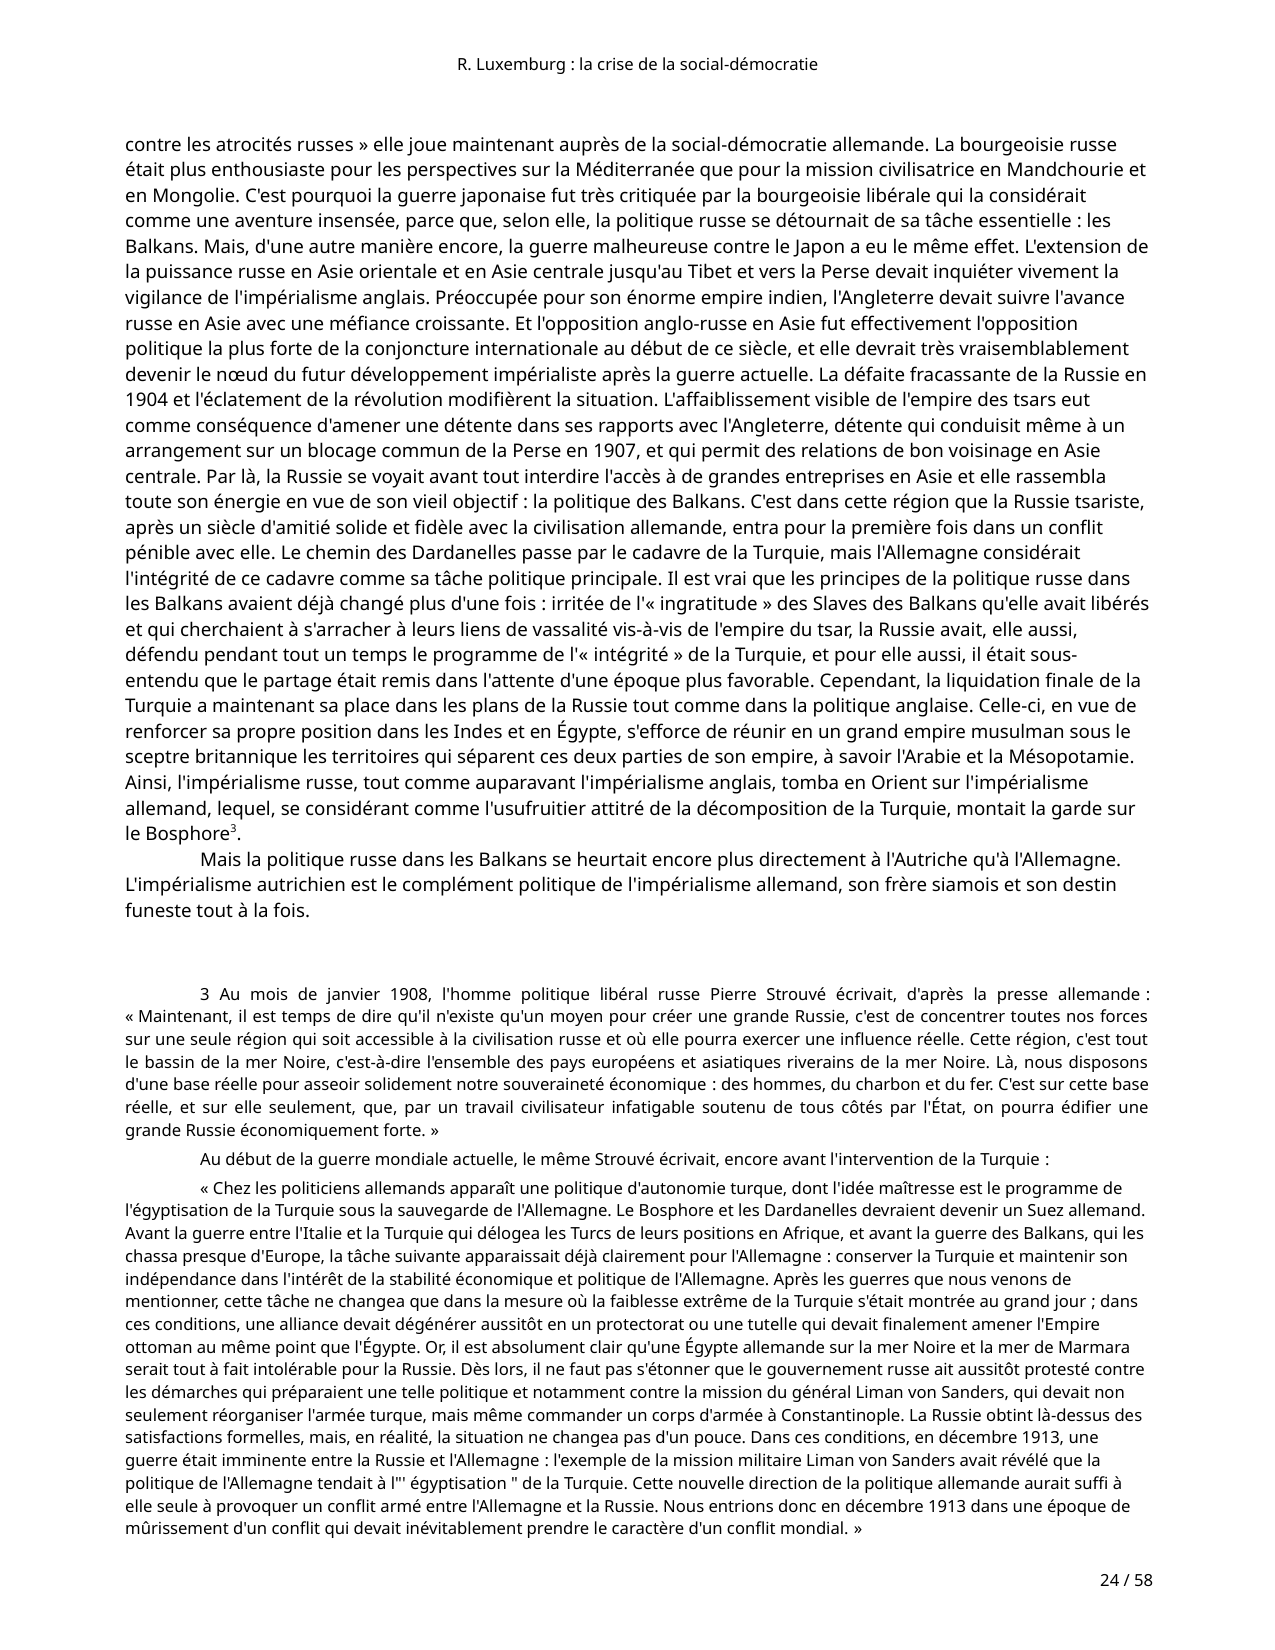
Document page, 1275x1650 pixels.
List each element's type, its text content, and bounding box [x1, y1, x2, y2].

text contre les atrocités russes » elle joue maintenant auprès de la social-démocratie allemande. La bourgeoisie russe était plus enthousiaste pour les perspectives sur la Méditerranée que pour la mission civilisatrice en Mandchourie et en Mongolie. C'est pourquoi la guerre japonaise fut très critiquée par la bourgeoisie libérale qui la considérait comme une aventure insensée, parce que, selon elle, la politique russe se détournait de sa tâche essentielle : les Balkans. Mais, d'une autre manière encore, la guerre malheureuse contre le Japon a eu le même effet. L'extension de la puissance russe en Asie orientale et en Asie centrale jusqu'au Tibet et vers la Perse devait inquiéter vivement la vigilance de l'impérialisme anglais. Préoccupée pour son énorme empire indien, l'Angleterre devait suivre l'avance russe en Asie avec une méfiance croissante. Et l'opposition anglo-russe en Asie fut effectivement l'opposition politique la plus forte de la conjoncture internationale au début de ce siècle, et elle devrait très vraisemblablement devenir le nœud du futur développement impérialiste après la guerre actuelle. La défaite fracassante de la Russie en 1904 et l'éclatement de la révolution modifièrent la situation. L'affaiblissement visible de l'empire des tsars eut comme conséquence d'amener une détente dans ses rapports avec l'Angleterre, détente qui conduisit même à un arrangement sur un blocage commun de la Perse en 1907, et qui permit des relations de bon voisinage en Asie centrale. Par là, la Russie se voyait avant tout interdire l'accès à de grandes entreprises en Asie et elle rassembla toute son énergie en vue de son vieil objectif : la politique des Balkans. C'est dans cette région que la Russie tsariste, après un siècle d'amitié solide et fidèle avec la civilisation allemande, entra pour la première fois dans un conflit pénible avec elle. Le chemin des Dardanelles passe par le cadavre de la Turquie, mais l'Allemagne considérait l'intégrité de ce cadavre comme sa tâche politique principale. Il est vrai que les principes de la politique russe dans les Balkans avaient déjà changé plus d'une fois : irritée de l'« ingratitude » des Slaves des Balkans qu'elle avait libérés et qui cherchaient à s'arracher à leurs liens de vassalité vis-à-vis de l'empire du tsar, la Russie avait, elle aussi, défendu pendant tout un temps le programme de l'« intégrité » de la Turquie, et pour elle aussi, il était sous-entendu que le partage était remis dans l'attente d'une époque plus favorable. Cependant, la liquidation finale de la Turquie a maintenant sa place dans les plans de la Russie tout comme dans la politique anglaise. Celle-ci, en vue de renforcer sa propre position dans les Indes et en Égypte, s'efforce de réunir en un grand empire musulman sous le sceptre britannique les territoires qui séparent ces deux parties de son empire, à savoir l'Arabie et la Mésopotamie. Ainsi, l'impérialisme russe, tout comme auparavant l'impérialisme anglais, tomba en Orient sur l'impérialisme allemand, lequel, se considérant comme l'usufruitier attitré de la décomposition de la Turquie, montait la garde sur le Bosphore. [125, 131, 1150, 846]
text Au début de la guerre mondiale actuelle, le même Strouvé écrivait, encore avant l'intervention de la Turquie : [125, 1147, 1150, 1170]
text « Chez les politiciens allemands apparaît une politique d'autonomie turque, dont l'idée maîtresse est le programme de l'égyptisation de la Turquie sous la sauvegarde de l'Allemagne. Le Bosphore et les Dardanelles devraient devenir un Suez allemand. Avant la guerre entre l'Italie et la Turquie qui délogea les Turcs de leurs positions en Afrique, et avant la guerre des Balkans, qui les chassa presque d'Europe, la tâche suivante apparaissait déjà clairement pour l'Allemagne : conserver la Turquie et maintenir son indépendance dans l'intérêt de la stabilité économique et politique de l'Allemagne. Après les guerres que nous venons de mentionner, cette tâche ne changea que dans la mesure où la faiblesse extrême de la Turquie s'était montrée au grand jour ; dans ces conditions, une alliance devait dégénérer aussitôt en un protectorat ou une tutelle qui devait finalement amener l'Empire ottoman au même point que l'Égypte. Or, il est absolument clair qu'une Égypte allemande sur la mer Noire et la mer de Marmara serait tout à fait intolérable pour la Russie. Dès lors, il ne faut pas s'étonner que le gouvernement russe ait aussitôt protesté contre les démarches qui préparaient une telle politique et notamment contre la mission du général Liman von Sanders, qui devait non seulement réorganiser l'armée turque, mais même commander un corps d'armée à Constantinople. La Russie obtint là-dessus des satisfactions formelles, mais, en réalité, la situation ne changea pas d'un pouce. Dans ces conditions, en décembre 1913, une guerre était imminente entre la Russie et l'Allemagne : l'exemple de la mission militaire Liman von Sanders avait révélé que la politique de l'Allemagne tendait à l"' égyptisation " de la Turquie. Cette nouvelle direction de la politique allemande aurait suffi à elle seule à provoquer un conflit armé entre l'Allemagne et la Russie. Nous entrions donc en décembre 1913 dans une époque de mûrissement d'un conflit qui devait inévitablement prendre le caractère d'un conflit mondial. » [125, 1176, 1150, 1539]
text Au mois de janvier 1908, l'homme politique libéral russe Pierre Strouvé écrivait, d'après la presse allemande : « Maintenant, il est temps de dire qu'il n'existe qu'un moyen pour créer une grande Russie, c'est de concentrer toutes nos forces sur une seule région qui soit accessible à la civilisation russe et où elle pourra exercer une influence réelle. Cette région, c'est tout le bassin de la mer Noire, c'est-à-dire l'ensemble des pays européens et asiatiques riverains de la mer Noire. Là, nous disposons d'une base réelle pour asseoir solidement notre souveraineté économique : des hommes, du charbon et du fer. C'est sur cette base réelle, et sur elle seulement, que, par un travail civilisateur infatigable soutenu de tous côtés par l'État, on pourra édifier une grande Russie économiquement forte. » [125, 982, 1150, 1141]
text Mais la politique russe dans les Balkans se heurtait encore plus directement à l'Autriche qu'à l'Allemagne. L'impérialisme autrichien est le complément politique de l'impérialisme allemand, son frère siamois et son destin funeste tout à la fois. [125, 846, 1150, 922]
